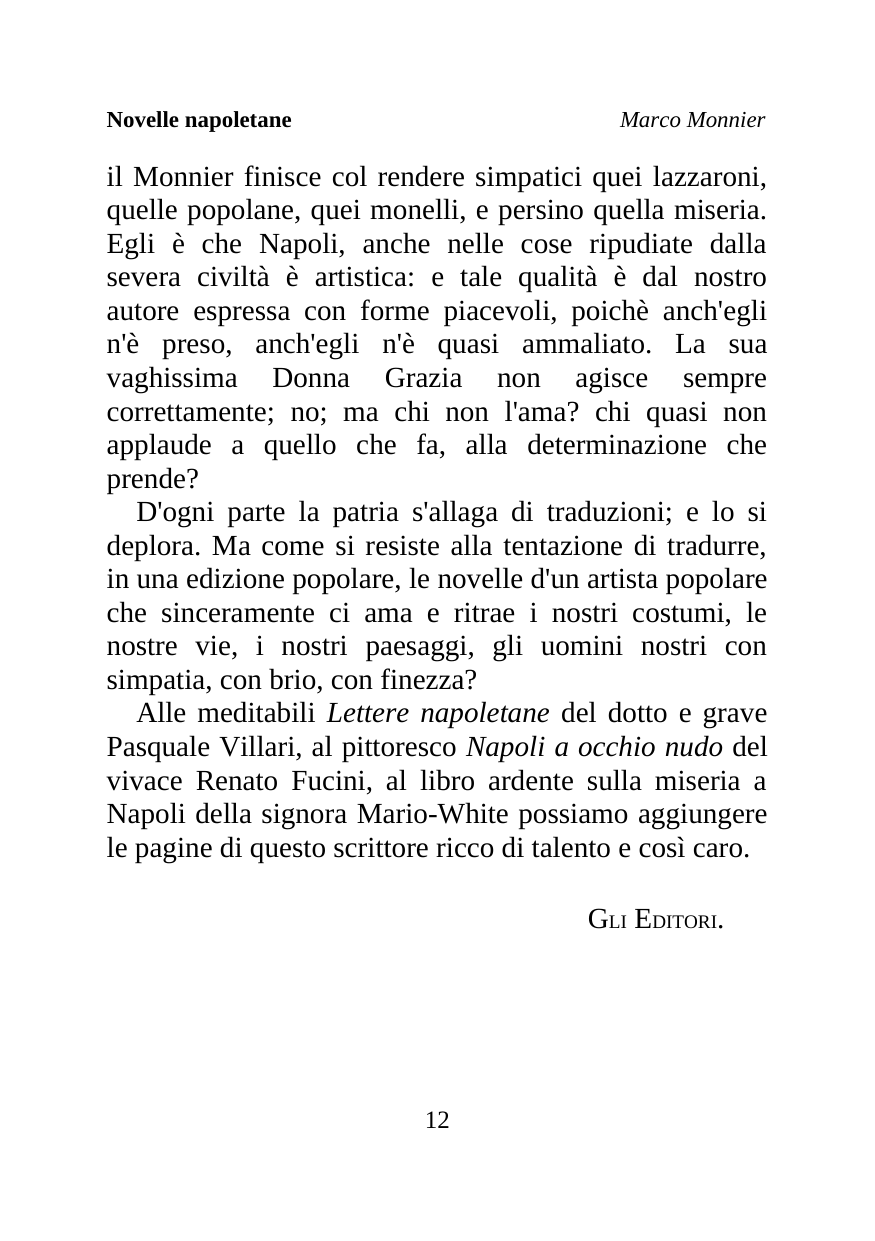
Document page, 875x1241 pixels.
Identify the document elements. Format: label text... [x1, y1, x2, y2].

text Alle meditabili Lettere napoletane del dotto e grave Pasquale Villari, al pittoresco Napoli a occhio nudo del vivace Renato Fucini, al libro ardente sulla miseria a Napoli della signora Mario-White possiamo aggiungere le pagine di questo scrittore ricco di talento e così caro. [106, 696, 768, 863]
text il Monnier finisce col rendere simpatici quei lazzaroni, quelle popolane, quei monelli, e persino quella miseria. Egli è che Napoli, anche nelle cose ripudiate dalla severa civiltà è artistica: e tale qualità è dal nostro autore espressa con forme piacevoli, poichè anch'egli n'è preso, anch'egli n'è quasi ammaliato. La sua vaghissima Donna Grazia non agisce sempre correttamente; no; ma chi non l'ama? chi quasi non applaude a quello che fa, alla determinazione che prende? [106, 159, 768, 494]
text Gli Editori. [106, 901, 768, 934]
text D'ogni parte la patria s'allaga di traduzioni; e lo si deplora. Ma come si resiste alla tentazione di tradurre, in una edizione popolare, le novelle d'un artista popolare che sinceramente ci ama e ritrae i nostri costumi, le nostre vie, i nostri paesaggi, gli uomini nostri con simpatia, con brio, con finezza? [106, 494, 768, 696]
